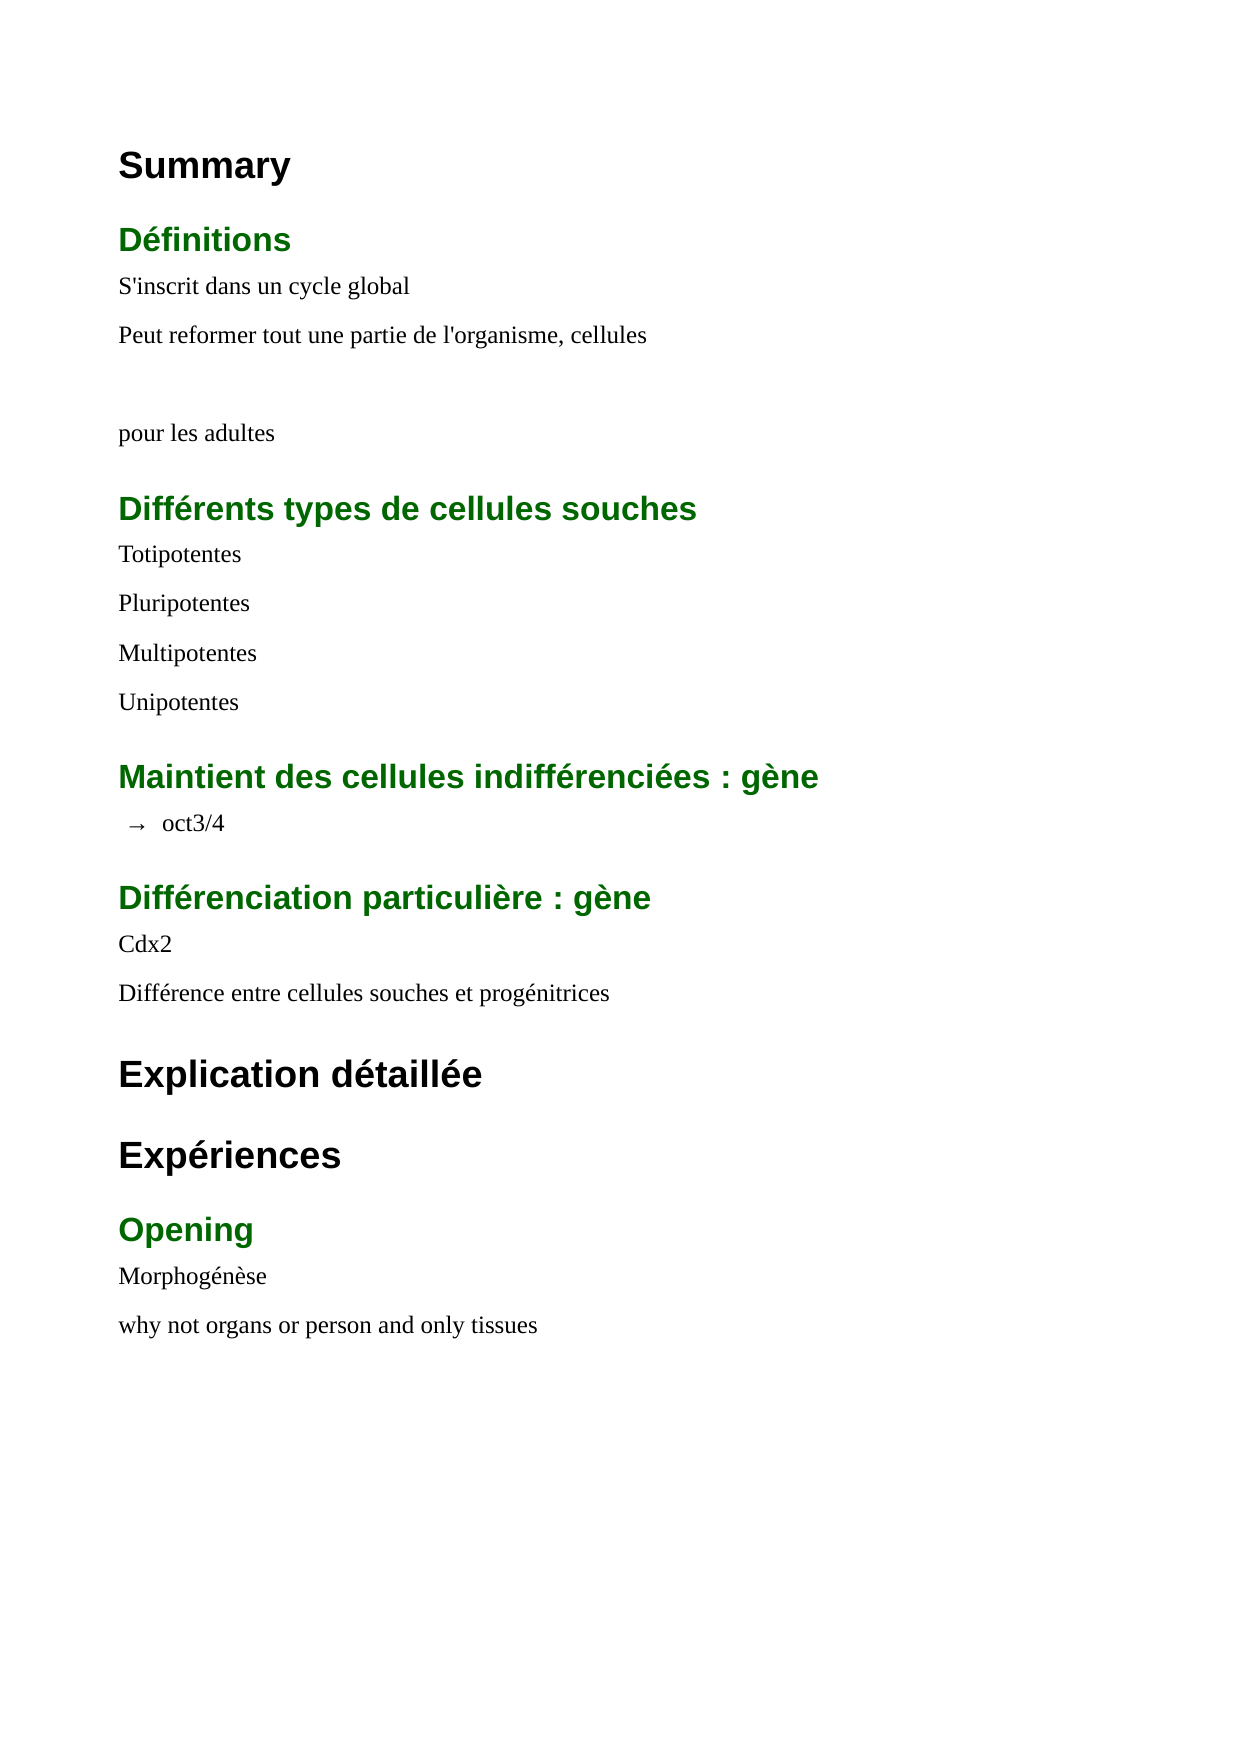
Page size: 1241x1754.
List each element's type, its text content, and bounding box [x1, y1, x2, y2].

text Multipotentes [118, 638, 1122, 666]
text Morphogénèse [118, 1261, 1122, 1290]
subtitle Différents types de cellules souches [118, 488, 1122, 527]
text → oct3/4 [118, 808, 1122, 836]
text Différence entre cellules souches et progénitrices [118, 978, 1122, 1007]
text S'inscrit dans un cycle global [118, 271, 1122, 300]
text Unipotentes [118, 687, 1122, 715]
subtitle Définitions [118, 220, 1122, 259]
text Totipotentes [118, 539, 1122, 568]
subtitle Différenciation particulière : gène [118, 878, 1122, 916]
text pour les adultes [118, 418, 1122, 447]
subtitle Opening [118, 1210, 1122, 1249]
subtitle Summary [118, 143, 1122, 187]
subtitle Maintient des cellules indifférenciées : gène [118, 757, 1122, 795]
subtitle Expériences [118, 1133, 1122, 1177]
text Peut reformer tout une partie de l'organisme, cellules [118, 320, 1122, 349]
subtitle Explication détaillée [118, 1052, 1122, 1096]
text Pluripotentes [118, 588, 1122, 617]
text why not organs or person and only tissues [118, 1310, 1122, 1339]
text Cdx2 [118, 929, 1122, 957]
